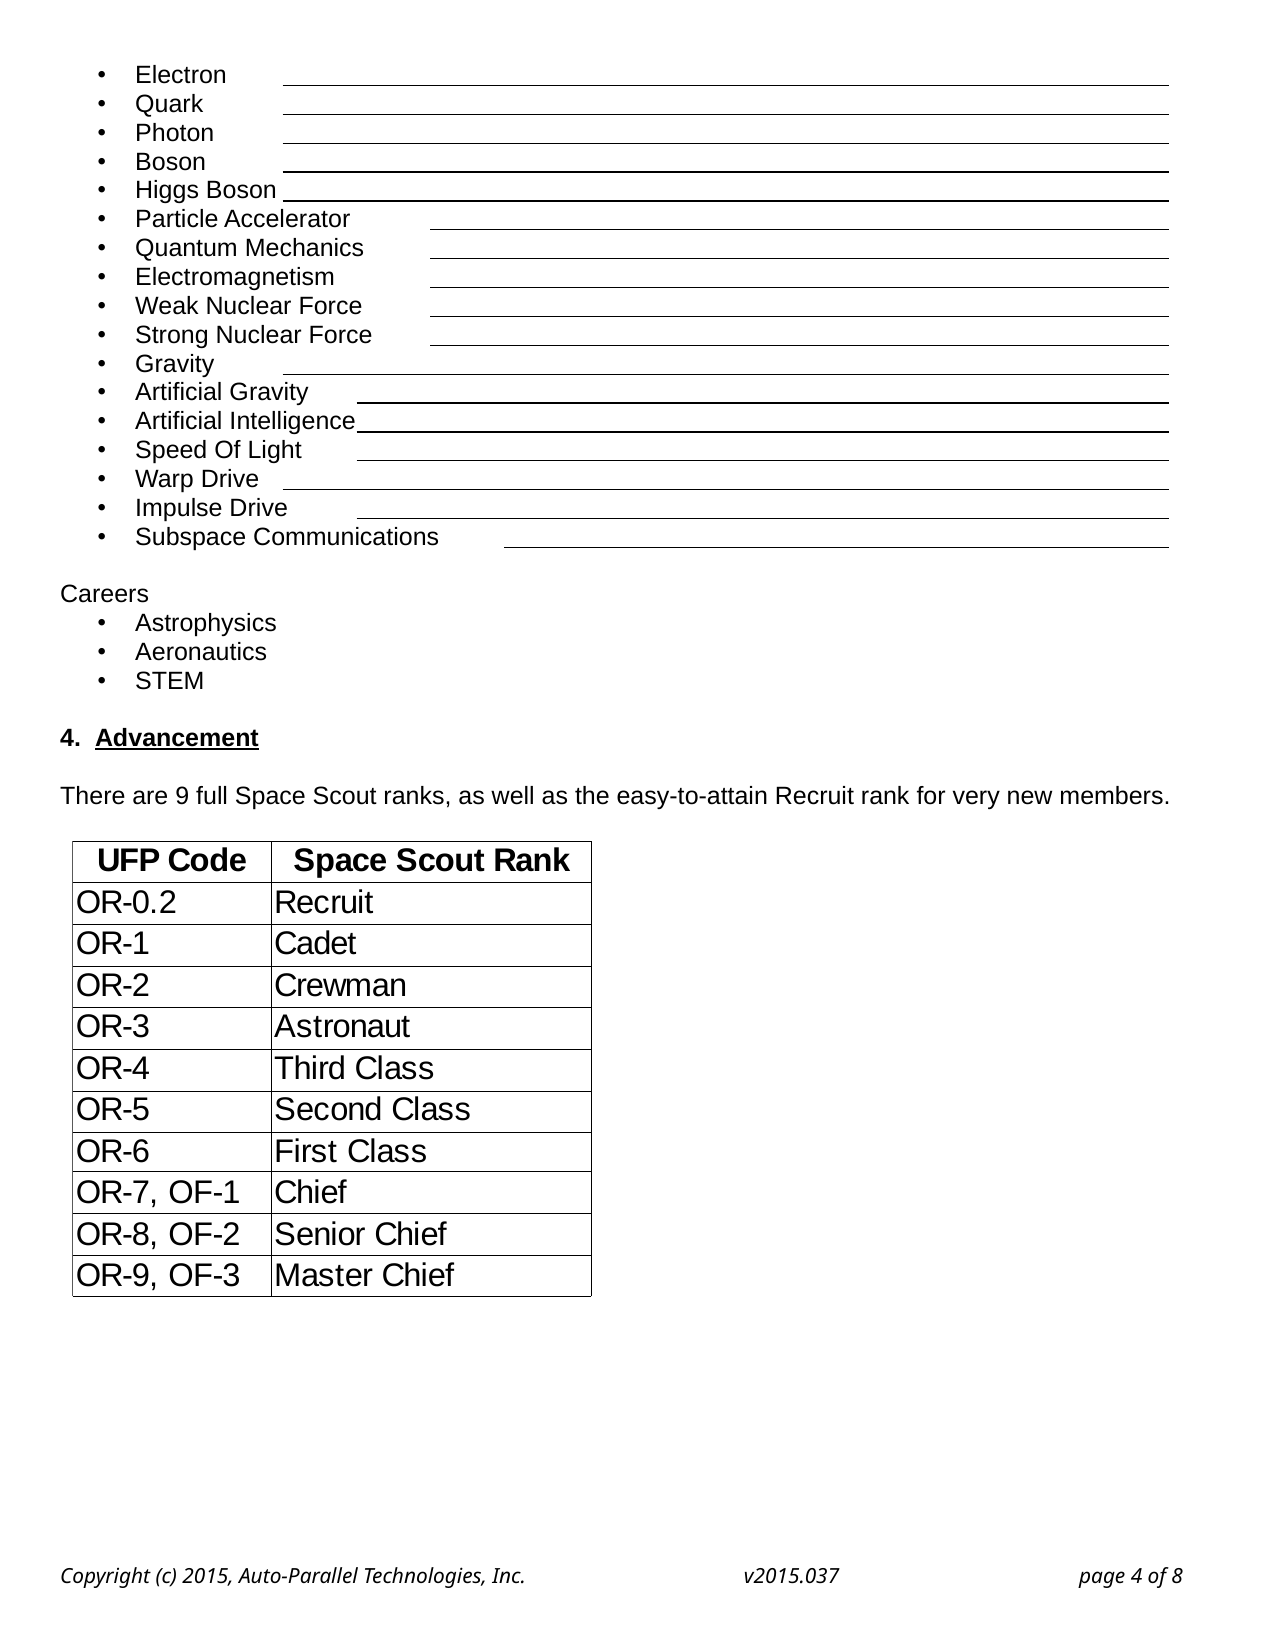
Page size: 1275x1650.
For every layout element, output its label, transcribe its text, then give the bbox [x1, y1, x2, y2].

list Gravity [97, 348, 1215, 377]
list Strong Nuclear Force [97, 320, 1215, 348]
list Impulse Drive [97, 493, 1215, 522]
list Artificial Gravity [97, 377, 1215, 406]
list Boson [97, 147, 1215, 175]
list Electromagnetism [97, 262, 1215, 291]
text 4. Advancement [60, 723, 1215, 752]
list Particle Accelerator [97, 204, 1215, 233]
text Careers [60, 579, 1215, 608]
list Electron [97, 60, 1215, 89]
list Aeronautics [97, 637, 1215, 666]
list Subspace Communications [97, 522, 1215, 551]
list Higgs Boson [97, 175, 1215, 204]
list STEM [97, 666, 1215, 694]
list Quark [97, 89, 1215, 118]
list Photon [97, 118, 1215, 147]
list Speed Of Light [97, 435, 1215, 464]
list Warp Drive [97, 464, 1215, 493]
list Astrophysics [97, 608, 1215, 637]
list Artificial Intelligence [97, 406, 1215, 435]
list Weak Nuclear Force [97, 291, 1215, 320]
text There are 9 full Space Scout ranks, as well as the easy-to-attain Recruit rank for very new members. [60, 781, 1215, 809]
list Quantum Mechanics [97, 233, 1215, 262]
